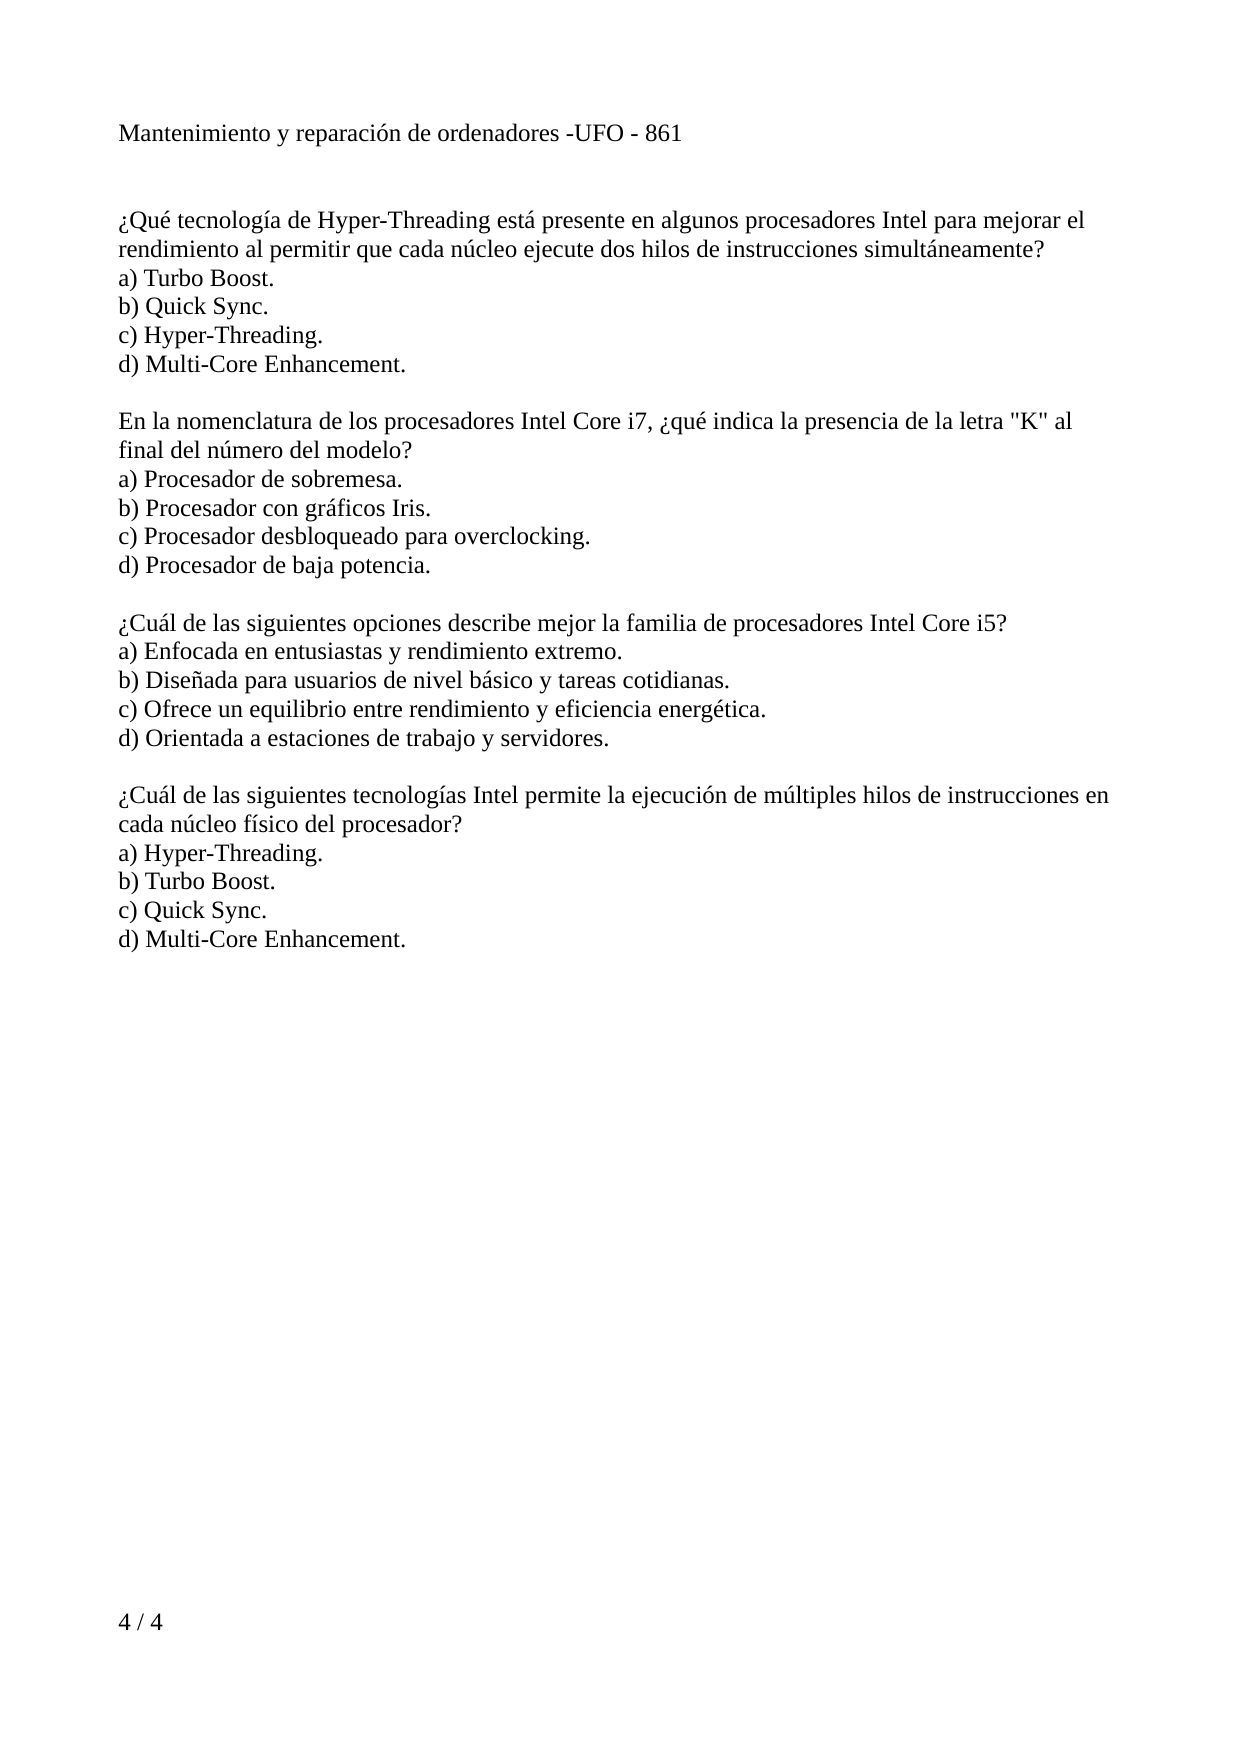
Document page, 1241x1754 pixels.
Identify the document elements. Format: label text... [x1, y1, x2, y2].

text a) Hyper-Threading. [118, 838, 1122, 866]
text c) Quick Sync. [118, 895, 1122, 924]
text ¿Qué tecnología de Hyper-Threading está presente en algunos procesadores Intel para mejorar el rendimiento al permitir que cada núcleo ejecute dos hilos de instrucciones simultáneamente? [118, 205, 1122, 263]
text d) Procesador de baja potencia. [118, 550, 1122, 579]
text ¿Cuál de las siguientes opciones describe mejor la familia de procesadores Intel Core i5? [118, 608, 1122, 636]
text En la nomenclatura de los procesadores Intel Core i7, ¿qué indica la presencia de la letra "K" al final del número del modelo? [118, 406, 1122, 464]
text d) Multi-Core Enhancement. [118, 349, 1122, 378]
text c) Hyper-Threading. [118, 320, 1122, 349]
text b) Quick Sync. [118, 291, 1122, 320]
text a) Enfocada en entusiastas y rendimiento extremo. [118, 636, 1122, 665]
text b) Procesador con gráficos Iris. [118, 493, 1122, 521]
text b) Turbo Boost. [118, 866, 1122, 895]
text c) Ofrece un equilibrio entre rendimiento y eficiencia energética. [118, 694, 1122, 723]
text d) Multi-Core Enhancement. [118, 924, 1122, 953]
text a) Procesador de sobremesa. [118, 464, 1122, 493]
text c) Procesador desbloqueado para overclocking. [118, 521, 1122, 550]
text a) Turbo Boost. [118, 263, 1122, 291]
text d) Orientada a estaciones de trabajo y servidores. [118, 723, 1122, 751]
text ¿Cuál de las siguientes tecnologías Intel permite la ejecución de múltiples hilos de instrucciones en cada núcleo físico del procesador? [118, 780, 1122, 838]
text b) Diseñada para usuarios de nivel básico y tareas cotidianas. [118, 665, 1122, 694]
